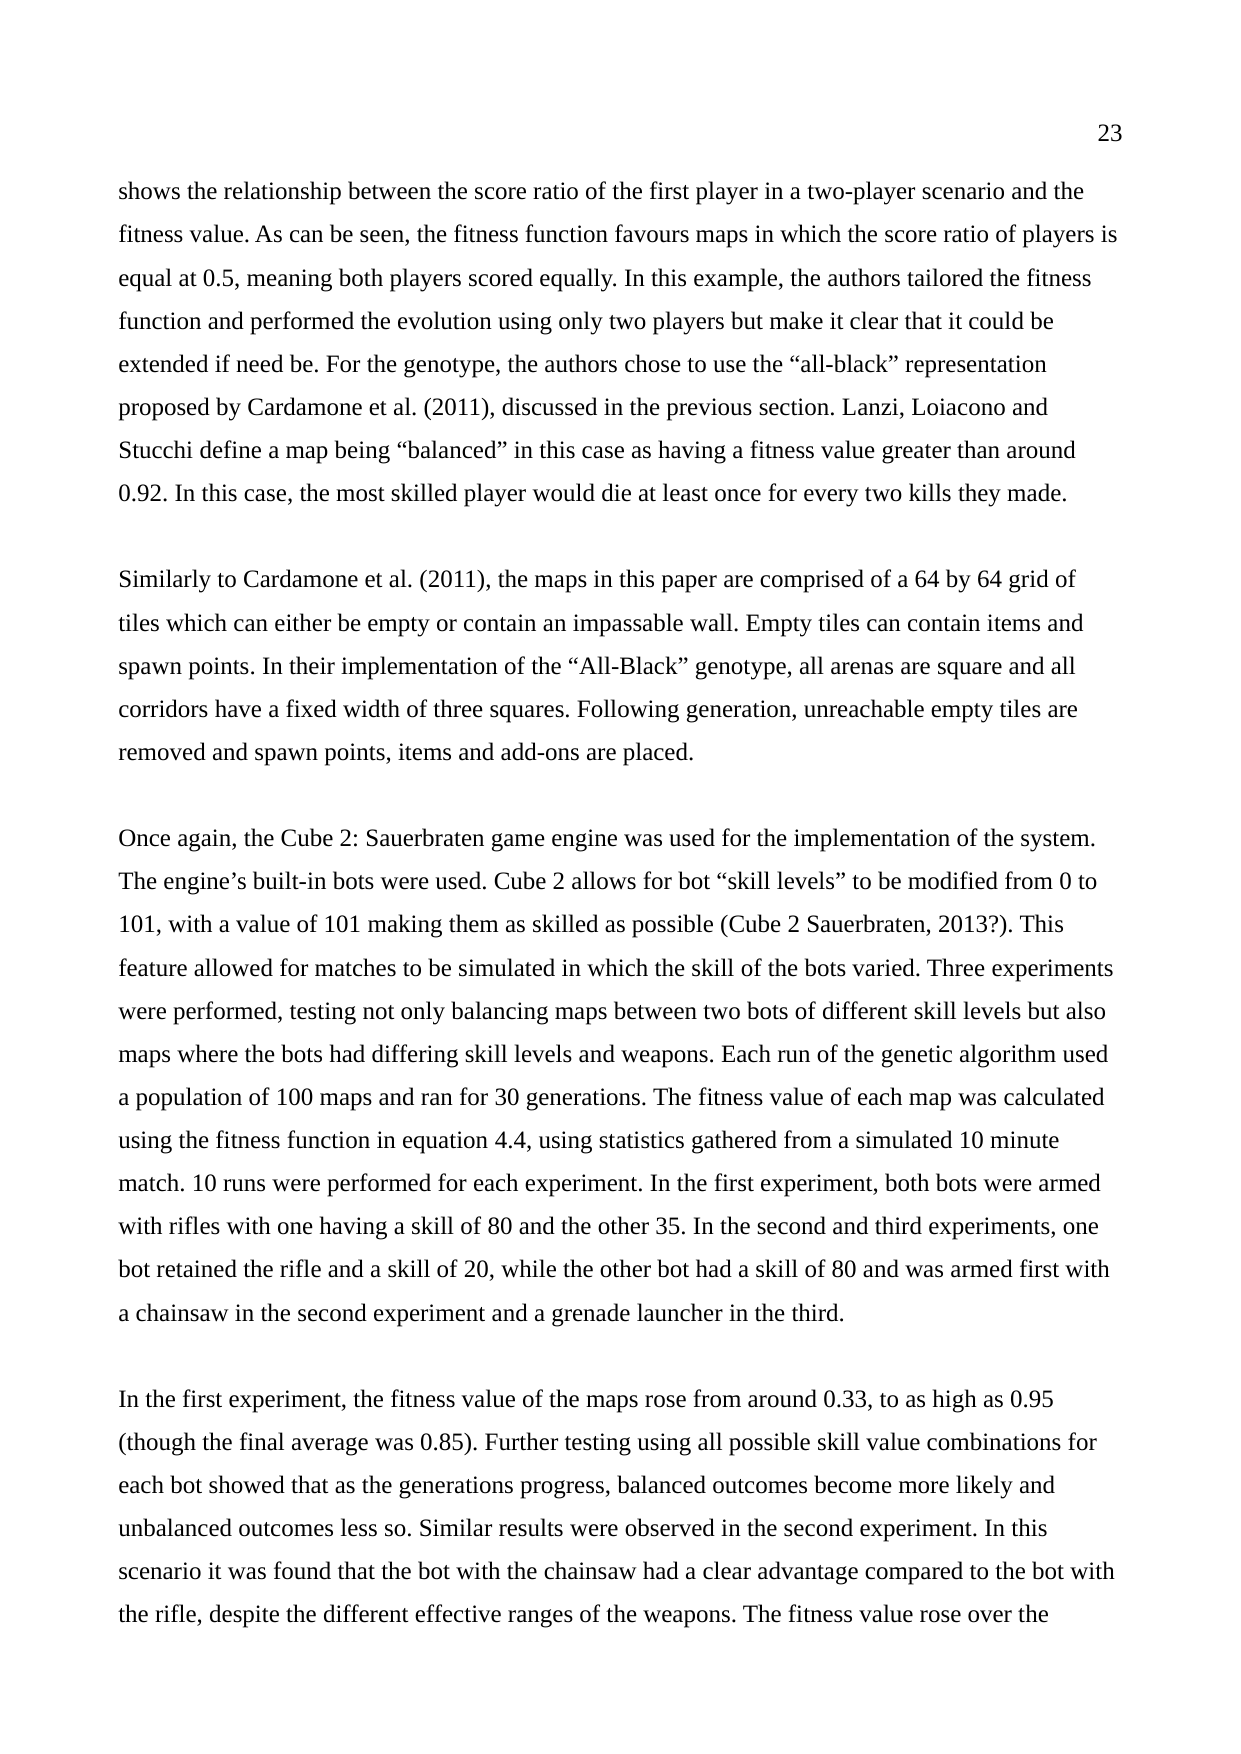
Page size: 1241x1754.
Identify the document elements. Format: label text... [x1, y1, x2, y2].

text shows the relationship between the score ratio of the first player in a two-player scenario and the fitness value. As can be seen, the fitness function favours maps in which the score ratio of players is equal at 0.5, meaning both players scored equally. In this example, the authors tailored the fitness function and performed the evolution using only two players but make it clear that it could be extended if need be. For the genotype, the authors chose to use the “all-black” representation proposed by Cardamone et al. (2011), discussed in the previous section. Lanzi, Loiacono and Stucchi define a map being “balanced” in this case as having a fitness value greater than around 0.92. In this case, the most skilled player would die at least once for every two kills they made. [118, 176, 1122, 507]
text Similarly to Cardamone et al. (2011), the maps in this paper are comprised of a 64 by 64 grid of tiles which can either be empty or contain an impassable wall. Empty tiles can contain items and spawn points. In their implementation of the “All-Black” genotype, all arenas are square and all corridors have a fixed width of three squares. Following generation, unreachable empty tiles are removed and spawn points, items and add-ons are placed. [118, 564, 1122, 766]
text Once again, the Cube 2: Sauerbraten game engine was used for the implementation of the system. The engine’s built-in bots were used. Cube 2 allows for bot “skill levels” to be modified from 0 to 101, with a value of 101 making them as skilled as possible (Cube 2 Sauerbraten, 2013?). This feature allowed for matches to be simulated in which the skill of the bots varied. Three experiments were performed, testing not only balancing maps between two bots of different skill levels but also maps where the bots had differing skill levels and weapons. Each run of the genetic algorithm used a population of 100 maps and ran for 30 generations. The fitness value of each map was calculated using the fitness function in equation 4.4, using statistics gathered from a simulated 10 minute match. 10 runs were performed for each experiment. In the first experiment, both bots were armed with rifles with one having a skill of 80 and the other 35. In the second and third experiments, one bot retained the rifle and a skill of 20, while the other bot had a skill of 80 and was armed first with a chainsaw in the second experiment and a grenade launcher in the third. [118, 823, 1122, 1326]
text In the first experiment, the fitness value of the maps rose from around 0.33, to as high as 0.95 (though the final average was 0.85). Further testing using all possible skill value combinations for each bot showed that as the generations progress, balanced outcomes become more likely and unbalanced outcomes less so. Similar results were observed in the second experiment. In this scenario it was found that the bot with the chainsaw had a clear advantage compared to the bot with the rifle, despite the different effective ranges of the weapons. The fitness value rose over the [118, 1384, 1122, 1628]
